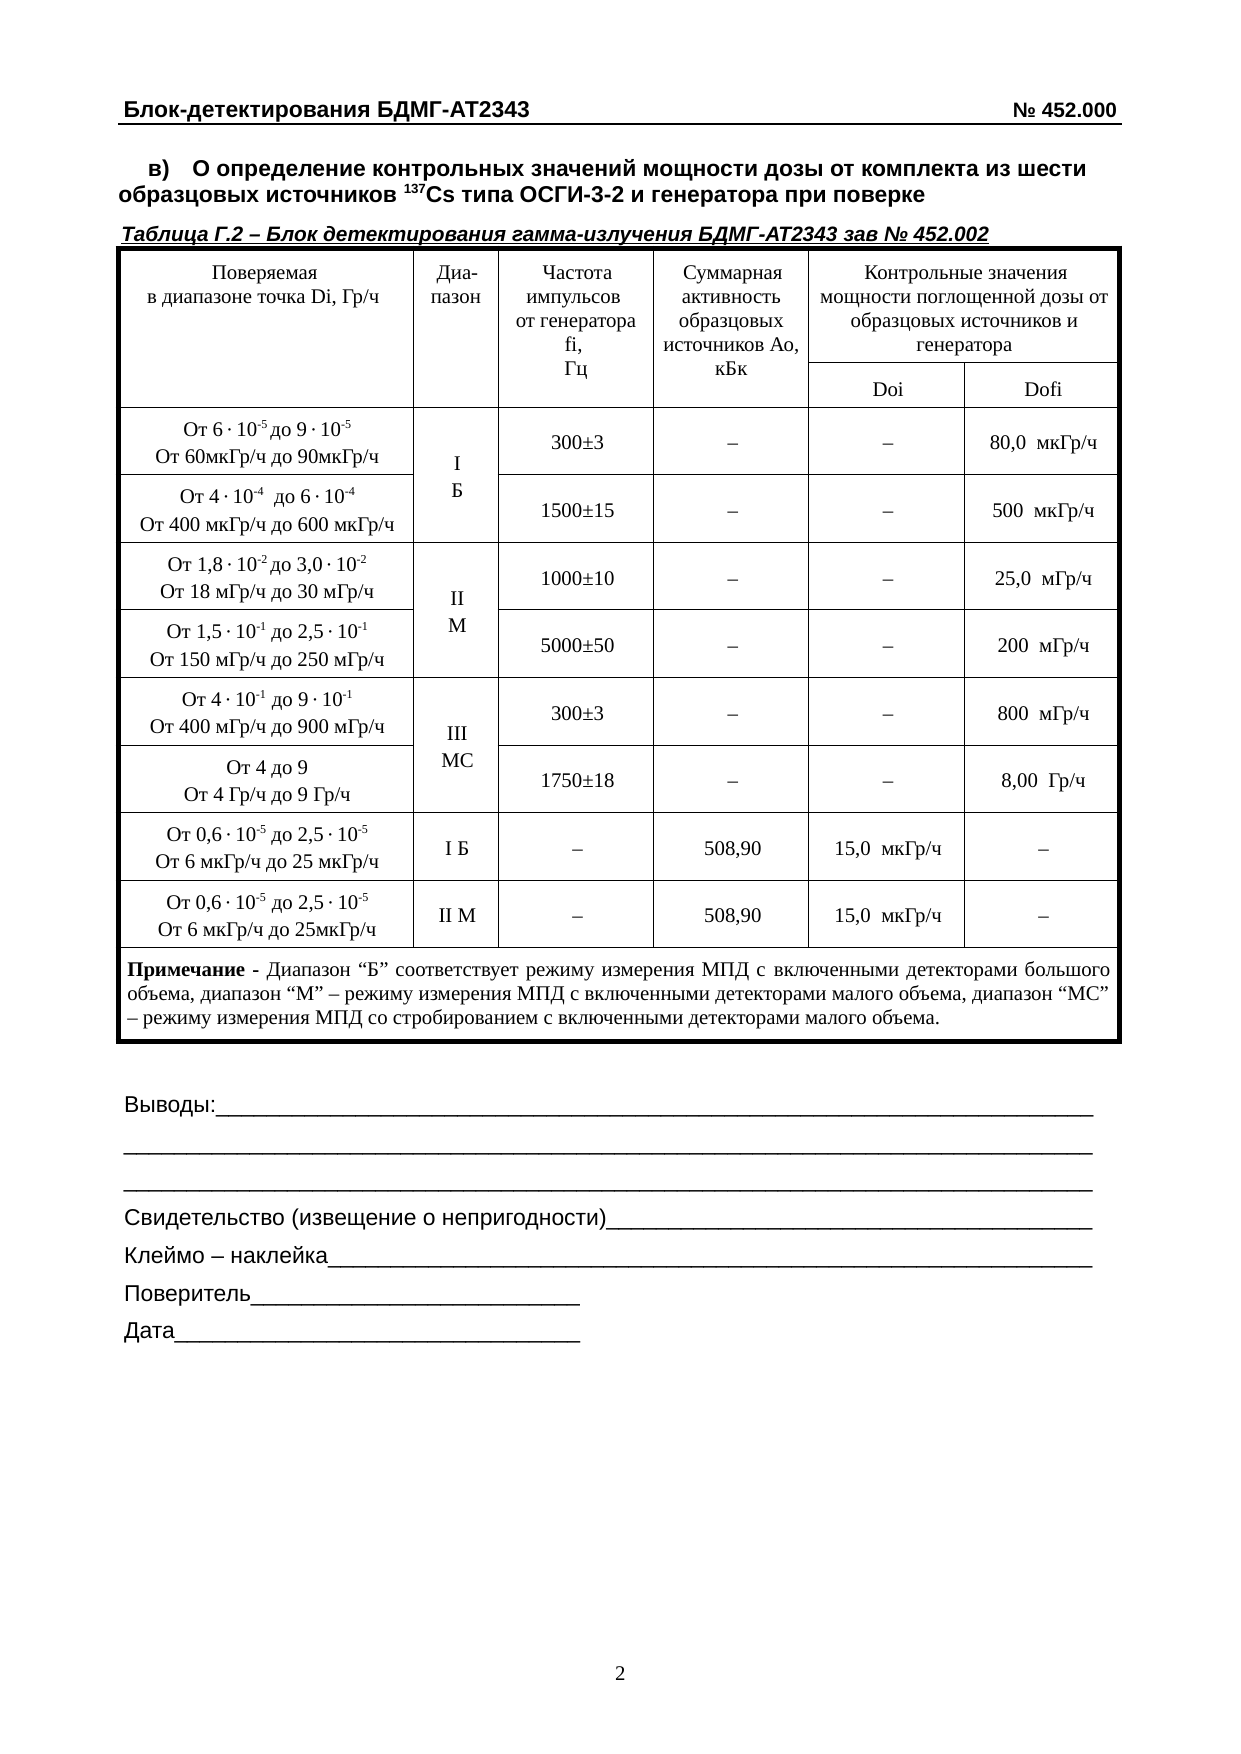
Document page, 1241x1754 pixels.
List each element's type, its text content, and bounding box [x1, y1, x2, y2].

table_cell – [654, 746, 808, 812]
table_cell 1000±10 [499, 543, 653, 609]
table_header Контрольные значения мощности поглощенной дозы от образцовых источников и генератора [809, 251, 1117, 362]
table_cell – [499, 813, 653, 879]
table_cell 8,00 Гр/ч [965, 746, 1117, 812]
table_cell – [809, 746, 964, 812]
table_cell 300±3 [499, 678, 653, 744]
table_cell От 1,810-2 до 3,010-2 От 18 мГр/ч до 30 мГр/ч [121, 543, 413, 609]
table_cell Клеймо – наклейка [118, 1236, 1122, 1274]
table_cell II М [414, 543, 498, 677]
table_cell – [654, 408, 808, 474]
table_cell – [654, 475, 808, 542]
table_cell – [809, 475, 964, 542]
table_cell – [809, 678, 964, 744]
table_cell – [965, 813, 1117, 879]
table_cell – [809, 610, 964, 677]
table_cell 508,90 [654, 881, 808, 947]
table_cell Дата [118, 1312, 1122, 1349]
table_cell – [654, 610, 808, 677]
table_header Поверяемая в диапазоне точка Di, Гр/ч [121, 251, 413, 407]
table_cell I Б [414, 408, 498, 542]
table_cell От 0,610-5 до 2,510-5 От 6 мкГр/ч до 25мкГр/ч [121, 881, 413, 947]
table_cell 200 мГр/ч [965, 610, 1117, 677]
table_cell 25,0 мГр/ч [965, 543, 1117, 609]
table_cell 15,0 мкГр/ч [809, 881, 964, 947]
text Таблица Г.2 – Блок детектирования гамма-излучения БДМГ-АТ2343 зав № 452.002 [118, 222, 1122, 246]
table_cell Doi [809, 363, 964, 407]
table_cell – [654, 678, 808, 744]
table_cell III МC [414, 678, 498, 812]
table_cell I Б [414, 813, 498, 879]
table_cell II М [414, 881, 498, 947]
table_cell [118, 1161, 1122, 1198]
table_cell – [654, 543, 808, 609]
table_cell 15,0 мкГр/ч [809, 813, 964, 879]
table_cell [118, 1123, 1122, 1161]
table_cell От 410-4 до 610-4 От 400 мкГр/ч до 600 мкГр/ч [121, 475, 413, 542]
table_cell – [809, 543, 964, 609]
table_header Диа- пазон [414, 251, 498, 407]
table_cell Свидетельство (извещение о непригодности) [118, 1198, 1122, 1236]
table_cell – [809, 408, 964, 474]
table_cell – [965, 881, 1117, 947]
table_cell 1750±18 [499, 746, 653, 812]
table_cell 1500±15 [499, 475, 653, 542]
table_cell От 4 до 9 От 4 Гр/ч до 9 Гр/ч [121, 746, 413, 812]
table_cell Dofi [965, 363, 1117, 407]
table_cell 5000±50 [499, 610, 653, 677]
table_cell От 0,610-5 до 2,510-5 От 6 мкГр/ч до 25 мкГр/ч [121, 813, 413, 879]
table_cell От 410-1 до 910-1 От 400 мГр/ч до 900 мГр/ч [121, 678, 413, 744]
table_cell 508,90 [654, 813, 808, 879]
table_header Суммарная активность образцовых источников Ао, кБк [654, 251, 808, 407]
table_header Выводы: [118, 1085, 1122, 1123]
table_header Частота импульсов от генератора fi, Гц [499, 251, 653, 407]
table_cell Примечание - Диапазон “Б” соответствует режиму измерения МПД с включенными детекторами большого объема, диапазон “М” – режиму измерения МПД с включенными детекторами малого объема, диапазон “МС” – режиму измерения МПД со стробированием с включенными детекторами малого объема. [121, 948, 1117, 1038]
text в) О определение контрольных значений мощности дозы от комплекта из шести образцовых источников 137Cs типа ОСГИ-3-2 и генератора при поверке [118, 154, 1122, 207]
table_cell Поверитель [118, 1274, 1122, 1312]
table_cell – [499, 881, 653, 947]
table_cell 500 мкГр/ч [965, 475, 1117, 542]
table_cell 800 мГр/ч [965, 678, 1117, 744]
table_cell 80,0 мкГр/ч [965, 408, 1117, 474]
table_cell 300±3 [499, 408, 653, 474]
table_cell От 610-5 до 910-5 От 60мкГр/ч до 90мкГр/ч [121, 408, 413, 474]
table_cell От 1,510-1 до 2,510-1 От 150 мГр/ч до 250 мГр/ч [121, 610, 413, 677]
